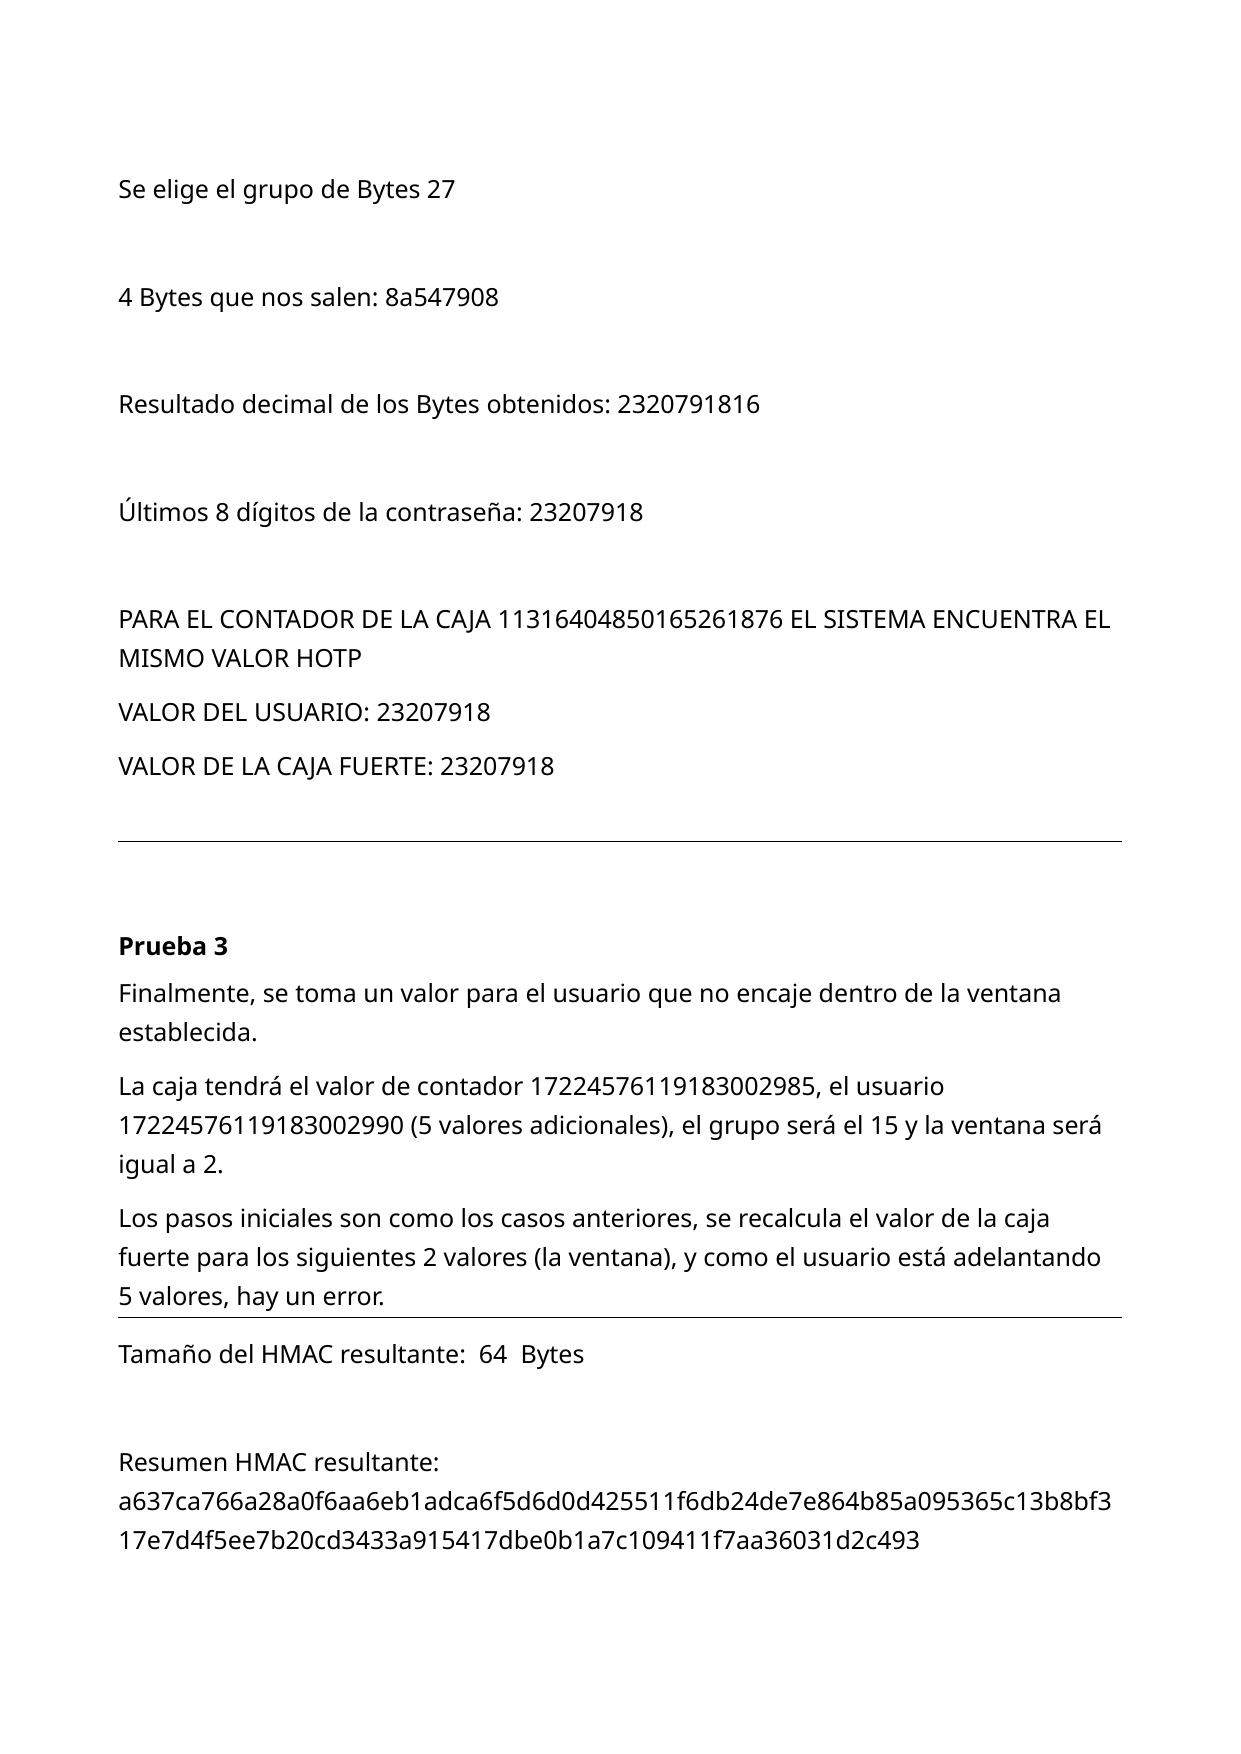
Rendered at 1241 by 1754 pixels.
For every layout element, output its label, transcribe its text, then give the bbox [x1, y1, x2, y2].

subtitle Prueba 3 [118, 929, 1122, 963]
text Resultado decimal de los Bytes obtenidos: 2320791816 [118, 387, 1122, 421]
text Resumen HMAC resultante: a637ca766a28a0f6aa6eb1adca6f5d6d0d425511f6db24de7e864b85a095365c13b8bf317e7d4f5ee7b20cd3433a915417dbe0b1a7c109411f7aa36031d2c493 [118, 1444, 1122, 1557]
text Últimos 8 dígitos de la contraseña: 23207918 [118, 494, 1122, 528]
text Los pasos iniciales son como los casos anteriores, se recalcula el valor de la caja fuerte para los siguientes 2 valores (la ventana), y como el usuario está adelantando 5 valores, hay un error. [118, 1200, 1122, 1317]
text 4 Bytes que nos salen: 8a547908 [118, 279, 1122, 313]
text VALOR DE LA CAJA FUERTE: 23207918 [118, 748, 1122, 783]
text La caja tendrá el valor de contador 17224576119183002985, el usuario 17224576119183002990 (5 valores adicionales), el grupo será el 15 y la ventana será igual a 2. [118, 1068, 1122, 1181]
text Se elige el grupo de Bytes 27 [118, 172, 1122, 206]
text PARA EL CONTADOR DE LA CAJA 11316404850165261876 EL SISTEMA ENCUENTRA EL MISMO VALOR HOTP [118, 602, 1122, 675]
text VALOR DEL USUARIO: 23207918 [118, 695, 1122, 729]
text Finalmente, se toma un valor para el usuario que no encaje dentro de la ventana establecida. [118, 975, 1122, 1049]
text Tamaño del HMAC resultante: 64 Bytes [118, 1337, 1122, 1371]
